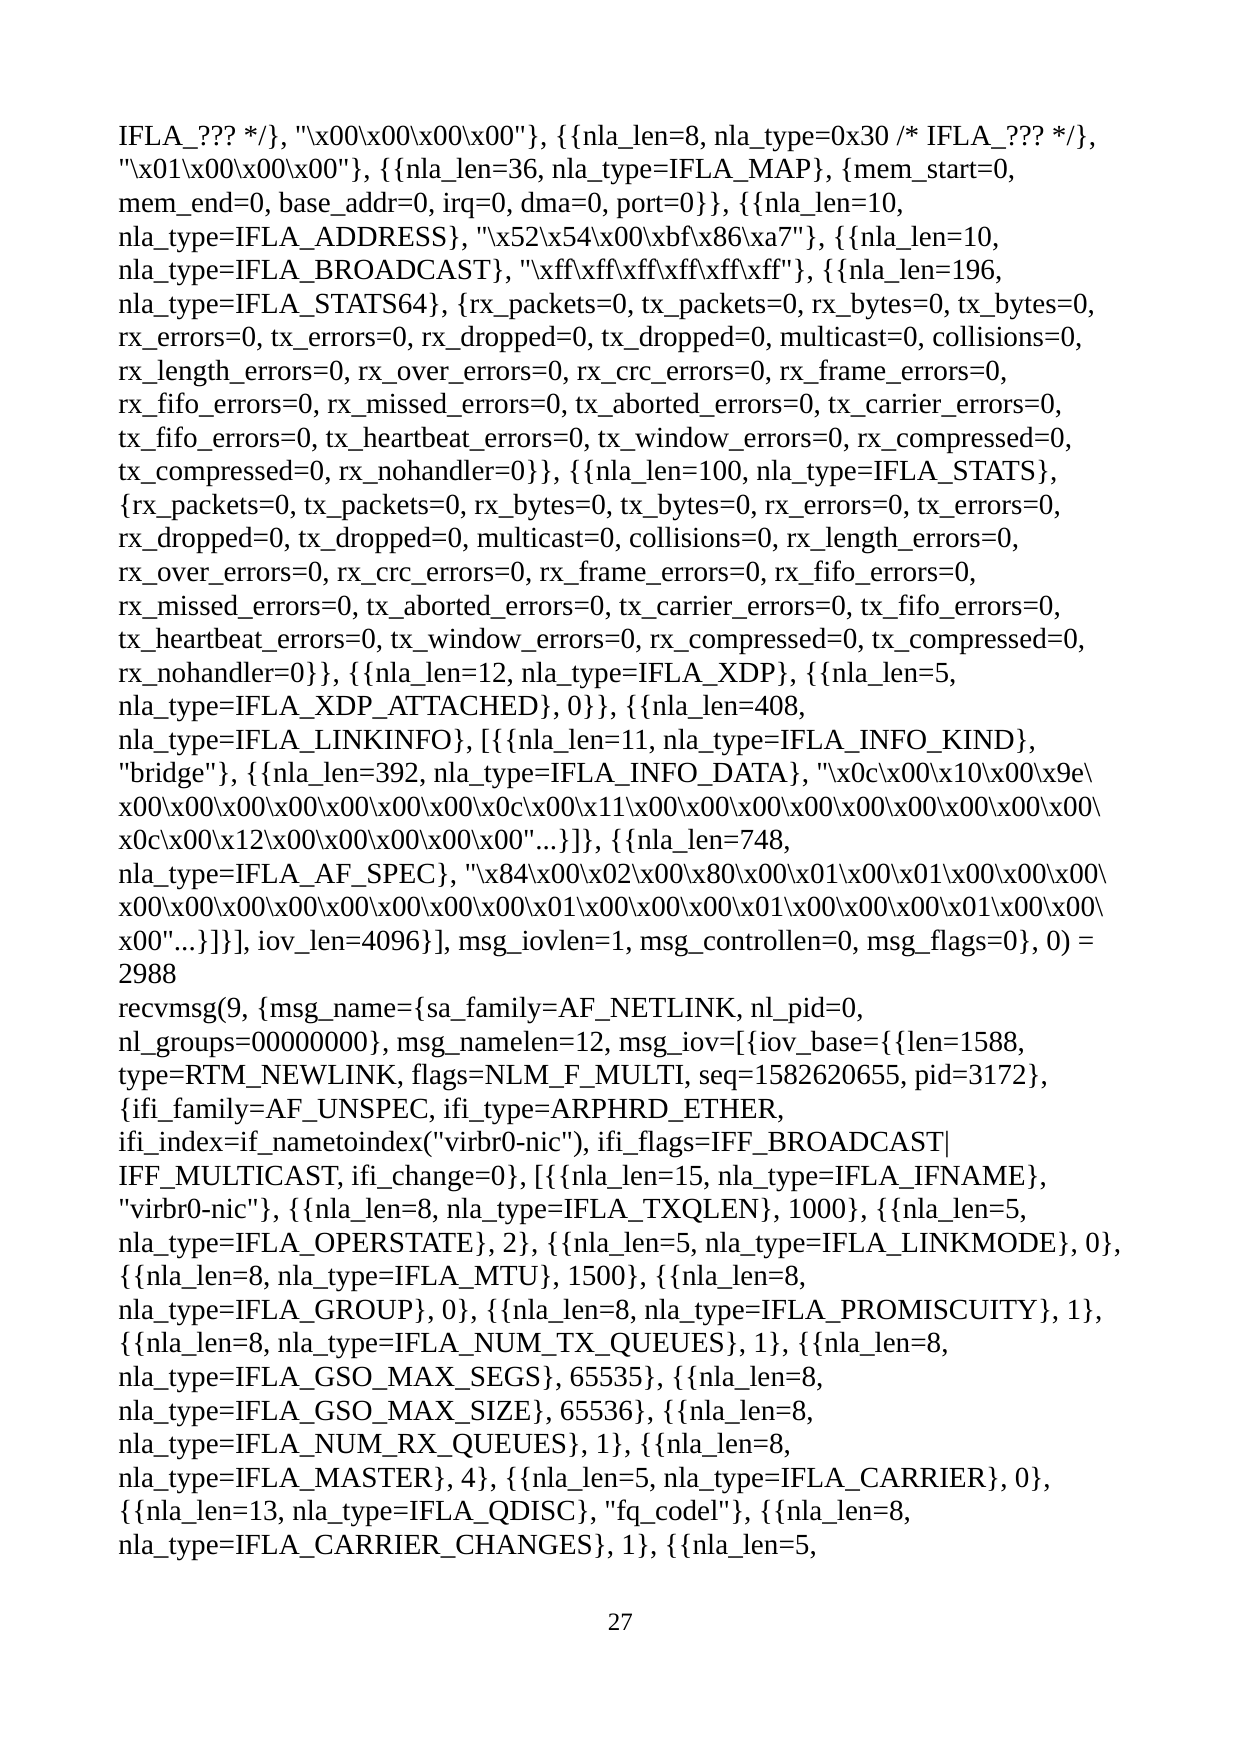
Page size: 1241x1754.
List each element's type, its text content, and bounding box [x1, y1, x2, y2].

text recvmsg(9, {msg_name={sa_family=AF_NETLINK, nl_pid=0, nl_groups=00000000}, msg_namelen=12, msg_iov=[{iov_base={{len=1588, type=RTM_NEWLINK, flags=NLM_F_MULTI, seq=1582620655, pid=3172}, {ifi_family=AF_UNSPEC, ifi_type=ARPHRD_ETHER, ifi_index=if_nametoindex("virbr0-nic"), ifi_flags=IFF_BROADCAST|IFF_MULTICAST, ifi_change=0}, [{{nla_len=15, nla_type=IFLA_IFNAME}, "virbr0-nic"}, {{nla_len=8, nla_type=IFLA_TXQLEN}, 1000}, {{nla_len=5, nla_type=IFLA_OPERSTATE}, 2}, {{nla_len=5, nla_type=IFLA_LINKMODE}, 0}, {{nla_len=8, nla_type=IFLA_MTU}, 1500}, {{nla_len=8, nla_type=IFLA_GROUP}, 0}, {{nla_len=8, nla_type=IFLA_PROMISCUITY}, 1}, {{nla_len=8, nla_type=IFLA_NUM_TX_QUEUES}, 1}, {{nla_len=8, nla_type=IFLA_GSO_MAX_SEGS}, 65535}, {{nla_len=8, nla_type=IFLA_GSO_MAX_SIZE}, 65536}, {{nla_len=8, nla_type=IFLA_NUM_RX_QUEUES}, 1}, {{nla_len=8, nla_type=IFLA_MASTER}, 4}, {{nla_len=5, nla_type=IFLA_CARRIER}, 0}, {{nla_len=13, nla_type=IFLA_QDISC}, "fq_codel"}, {{nla_len=8, nla_type=IFLA_CARRIER_CHANGES}, 1}, {{nla_len=5, [118, 990, 1122, 1560]
text IFLA_??? */}, "\x00\x00\x00\x00"}, {{nla_len=8, nla_type=0x30 /* IFLA_??? */}, "\x01\x00\x00\x00"}, {{nla_len=36, nla_type=IFLA_MAP}, {mem_start=0, mem_end=0, base_addr=0, irq=0, dma=0, port=0}}, {{nla_len=10, nla_type=IFLA_ADDRESS}, "\x52\x54\x00\xbf\x86\xa7"}, {{nla_len=10, nla_type=IFLA_BROADCAST}, "\xff\xff\xff\xff\xff\xff"}, {{nla_len=196, nla_type=IFLA_STATS64}, {rx_packets=0, tx_packets=0, rx_bytes=0, tx_bytes=0, rx_errors=0, tx_errors=0, rx_dropped=0, tx_dropped=0, multicast=0, collisions=0, rx_length_errors=0, rx_over_errors=0, rx_crc_errors=0, rx_frame_errors=0, rx_fifo_errors=0, rx_missed_errors=0, tx_aborted_errors=0, tx_carrier_errors=0, tx_fifo_errors=0, tx_heartbeat_errors=0, tx_window_errors=0, rx_compressed=0, tx_compressed=0, rx_nohandler=0}}, {{nla_len=100, nla_type=IFLA_STATS}, {rx_packets=0, tx_packets=0, rx_bytes=0, tx_bytes=0, rx_errors=0, tx_errors=0, rx_dropped=0, tx_dropped=0, multicast=0, collisions=0, rx_length_errors=0, rx_over_errors=0, rx_crc_errors=0, rx_frame_errors=0, rx_fifo_errors=0, rx_missed_errors=0, tx_aborted_errors=0, tx_carrier_errors=0, tx_fifo_errors=0, tx_heartbeat_errors=0, tx_window_errors=0, rx_compressed=0, tx_compressed=0, rx_nohandler=0}}, {{nla_len=12, nla_type=IFLA_XDP}, {{nla_len=5, nla_type=IFLA_XDP_ATTACHED}, 0}}, {{nla_len=408, nla_type=IFLA_LINKINFO}, [{{nla_len=11, nla_type=IFLA_INFO_KIND}, "bridge"}, {{nla_len=392, nla_type=IFLA_INFO_DATA}, "\x0c\x00\x10\x00\x9e\x00\x00\x00\x00\x00\x00\x00\x0c\x00\x11\x00\x00\x00\x00\x00\x00\x00\x00\x00\x0c\x00\x12\x00\x00\x00\x00\x00"...}]}, {{nla_len=748, nla_type=IFLA_AF_SPEC}, "\x84\x00\x02\x00\x80\x00\x01\x00\x01\x00\x00\x00\x00\x00\x00\x00\x00\x00\x00\x00\x01\x00\x00\x00\x01\x00\x00\x00\x01\x00\x00\x00"...}]}], iov_len=4096}], msg_iovlen=1, msg_controllen=0, msg_flags=0}, 0) = 2988 [118, 118, 1122, 990]
